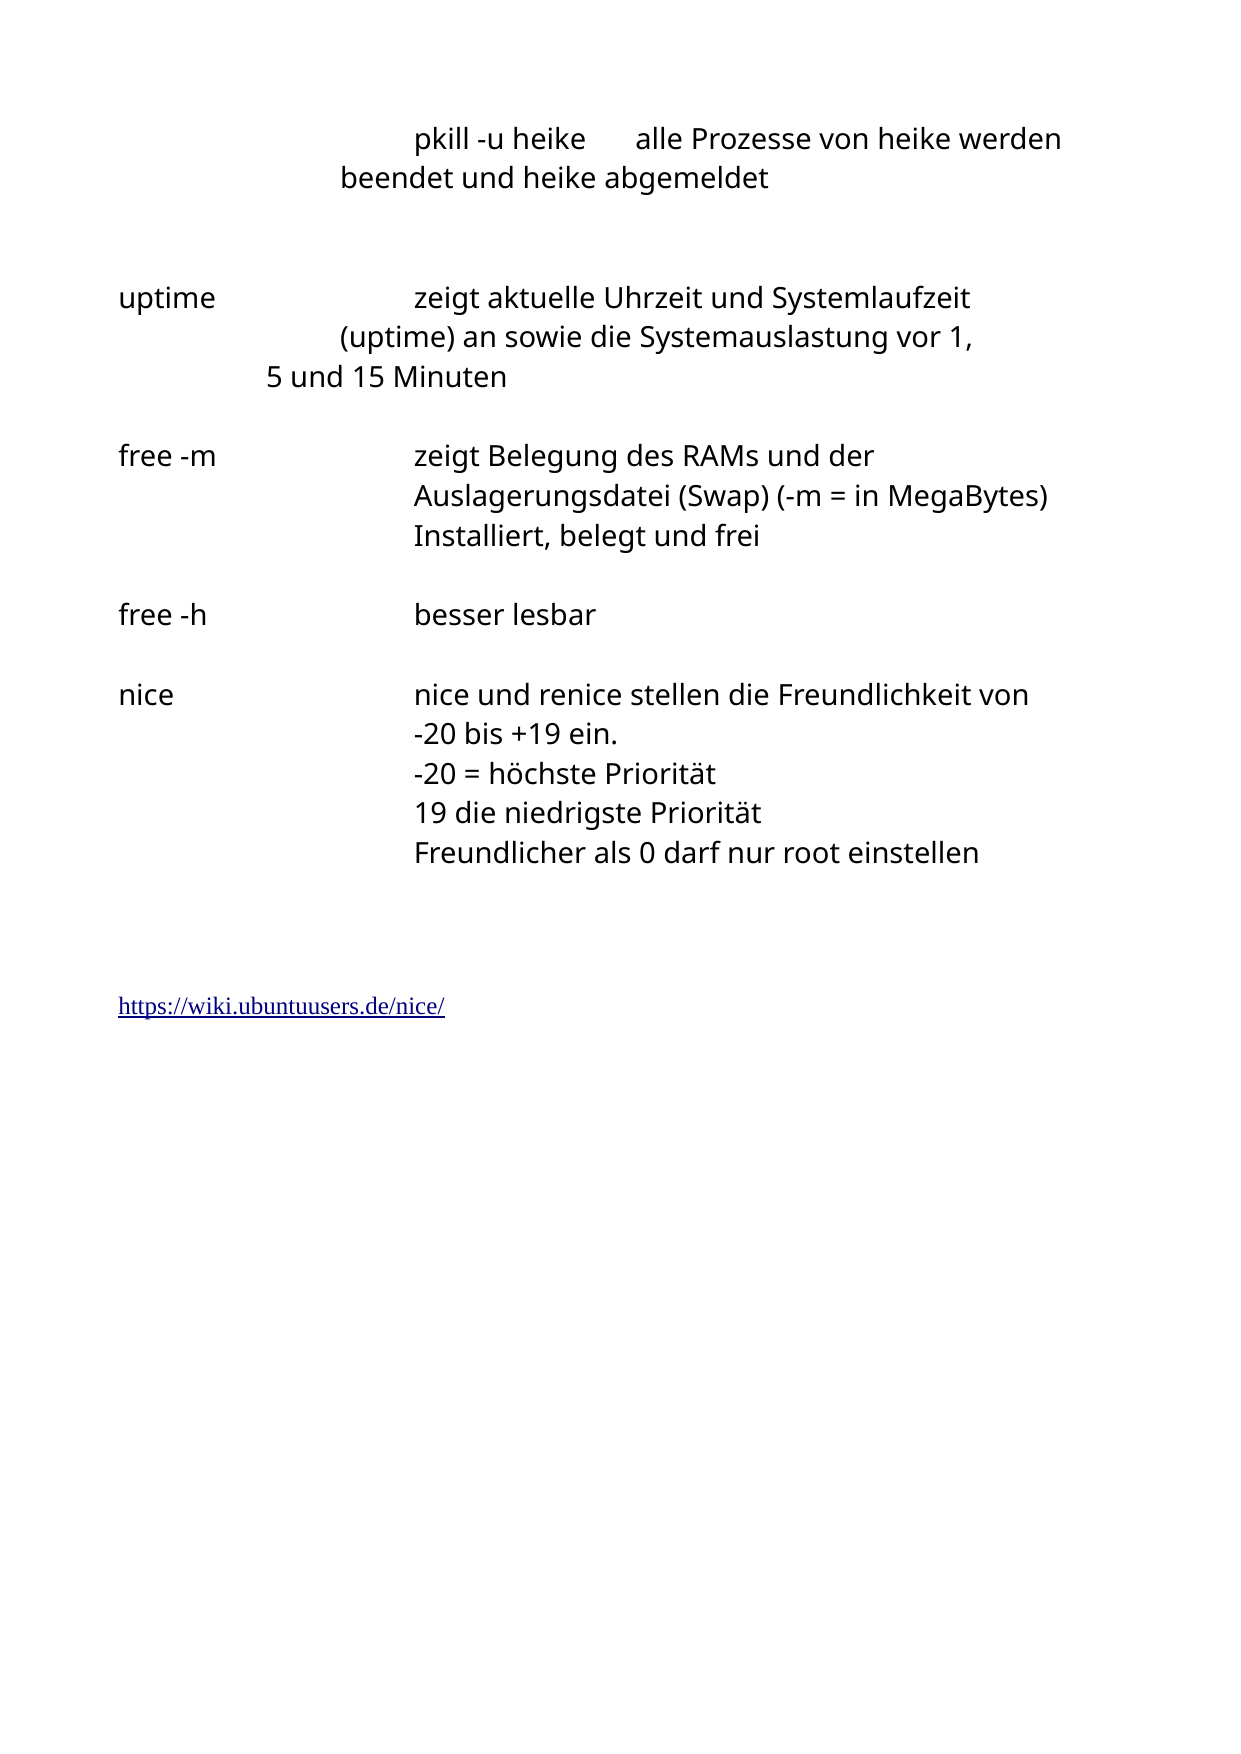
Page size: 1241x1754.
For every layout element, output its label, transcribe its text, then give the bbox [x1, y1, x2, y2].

text pkill -u heike alle Prozesse von heike werden beendet und heike abgemeldet uptime zeigt aktuelle Uhrzeit und Systemlaufzeit (uptime) an sowie die Systemauslastung vor 1, 5 und 15 Minuten free -m zeigt Belegung des RAMs und der Auslagerungsdatei (Swap) (-m = in MegaBytes) Installiert, belegt und frei free -h besser lesbar nice nice und renice stellen die Freundlichkeit von -20 bis +19 ein. -20 = höchste Priorität 19 die niedrigste Priorität Freundlicher als 0 darf nur root einstellen https://wiki.ubuntuusers.de/nice/ [118, 118, 1122, 1020]
